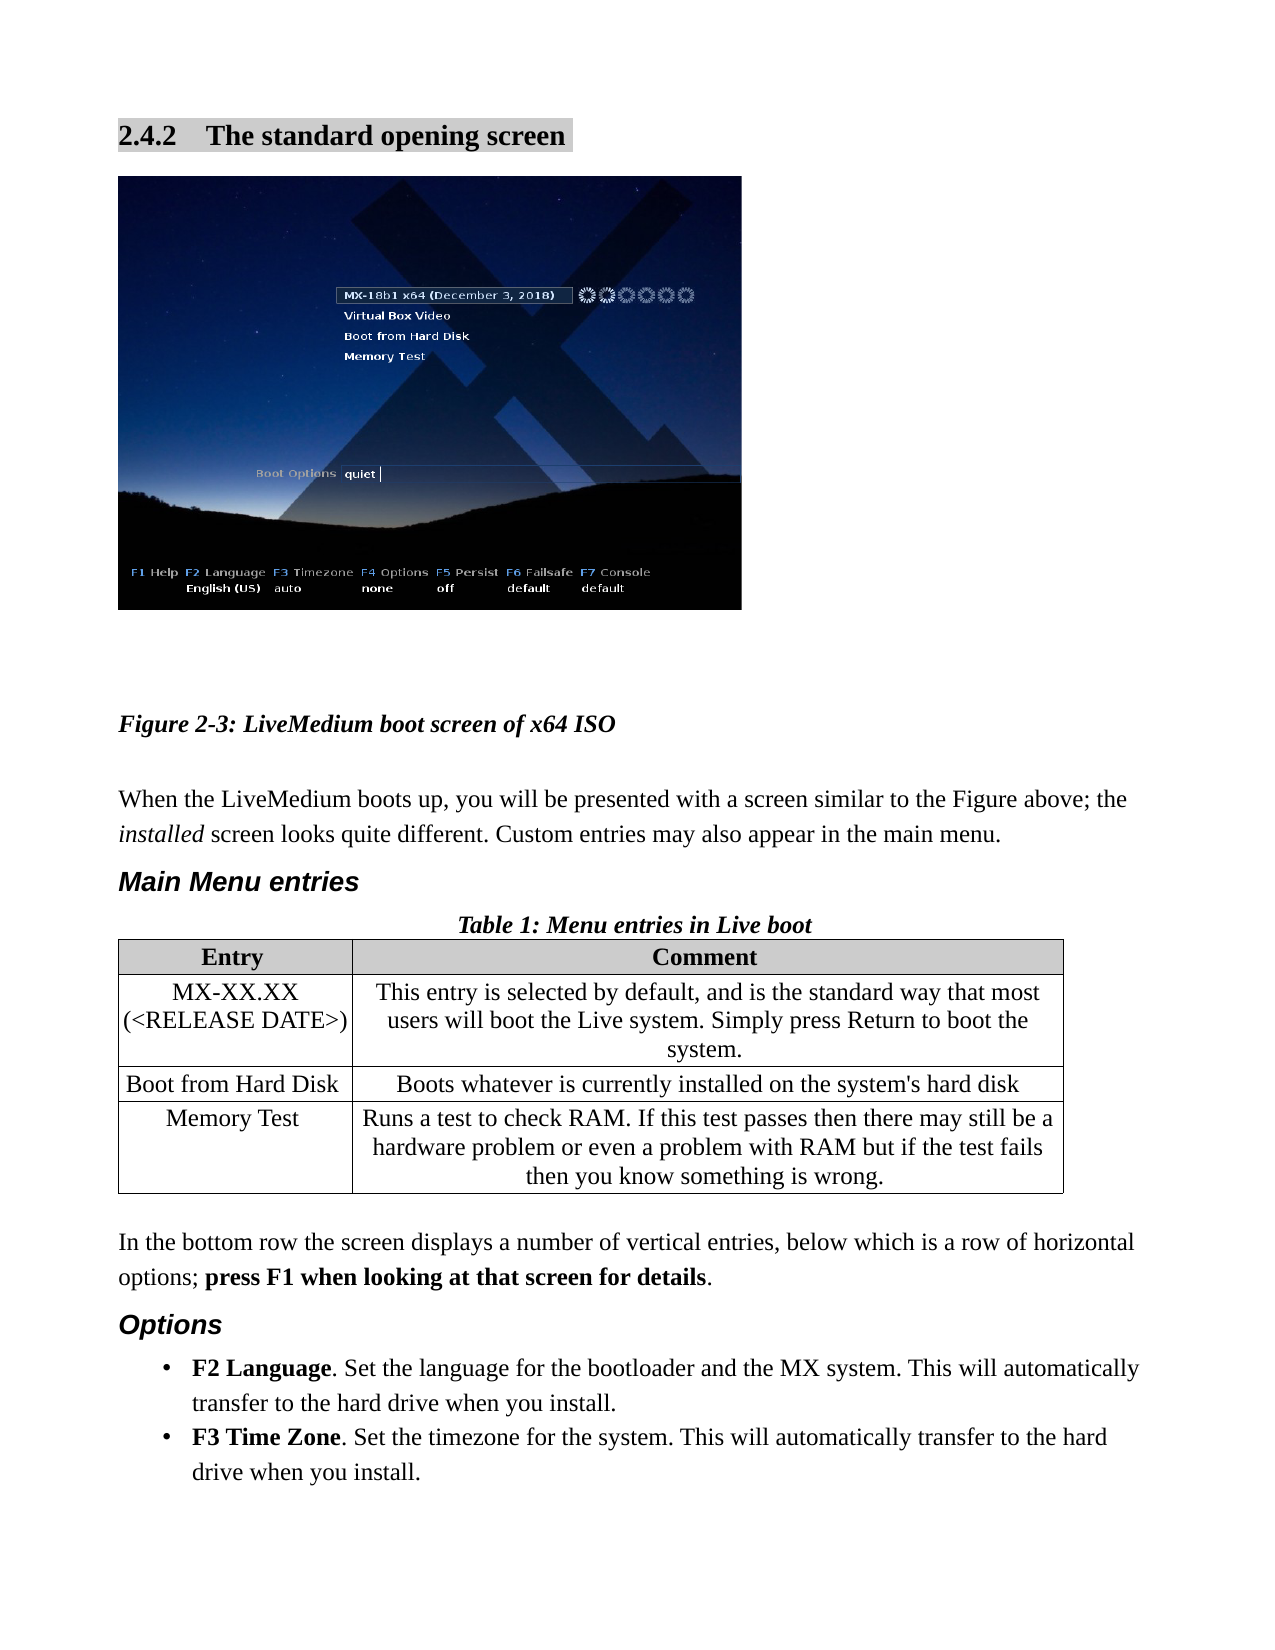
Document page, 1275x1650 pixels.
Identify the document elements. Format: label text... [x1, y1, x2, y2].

table_cell Runs a test to check RAM. If this test passes then there may still be a hardware problem or even a problem with RAM but if the test fails then you know something is wrong. [353, 1102, 1063, 1193]
text Figure 2-3: LiveMedium boot screen of x64 ISO [118, 709, 1157, 737]
subtitle Table 1: Menu entries in Live boot [118, 910, 1157, 939]
subtitle 2.4.2 The standard opening screen [573, 118, 1157, 152]
table_cell This entry is selected by default, and is the standard way that most users will boot the Live system. Simply press Return to boot the system. [353, 975, 1063, 1066]
list F3 Time Zone. Set the timezone for the system. This will automatically transfer to the hard drive when you install. [162, 1422, 1157, 1485]
table_header Comment [353, 940, 1063, 974]
subtitle Options [118, 1309, 1157, 1341]
subtitle Main Menu entries [118, 866, 1157, 898]
picture [118, 176, 742, 610]
text In the bottom row the screen displays a number of vertical entries, below which is a row of horizontal options; press F1 when looking at that screen for details. [118, 1227, 1157, 1291]
table_cell Boot from Hard Disk [119, 1067, 352, 1101]
table_header Entry [119, 940, 352, 974]
list F2 Language. Set the language for the bootloader and the MX system. This will automatically transfer to the hard drive when you install. [162, 1353, 1157, 1416]
table_cell Boots whatever is currently installed on the system's hard disk [353, 1067, 1063, 1101]
table_cell Memory Test [119, 1102, 352, 1193]
text When the LiveMedium boots up, you will be presented with a screen similar to the Figure above; the installed screen looks quite different. Custom entries may also appear in the main menu. [118, 784, 1157, 848]
table_cell MX-XX.XX (<RELEASE DATE>) [119, 975, 352, 1066]
